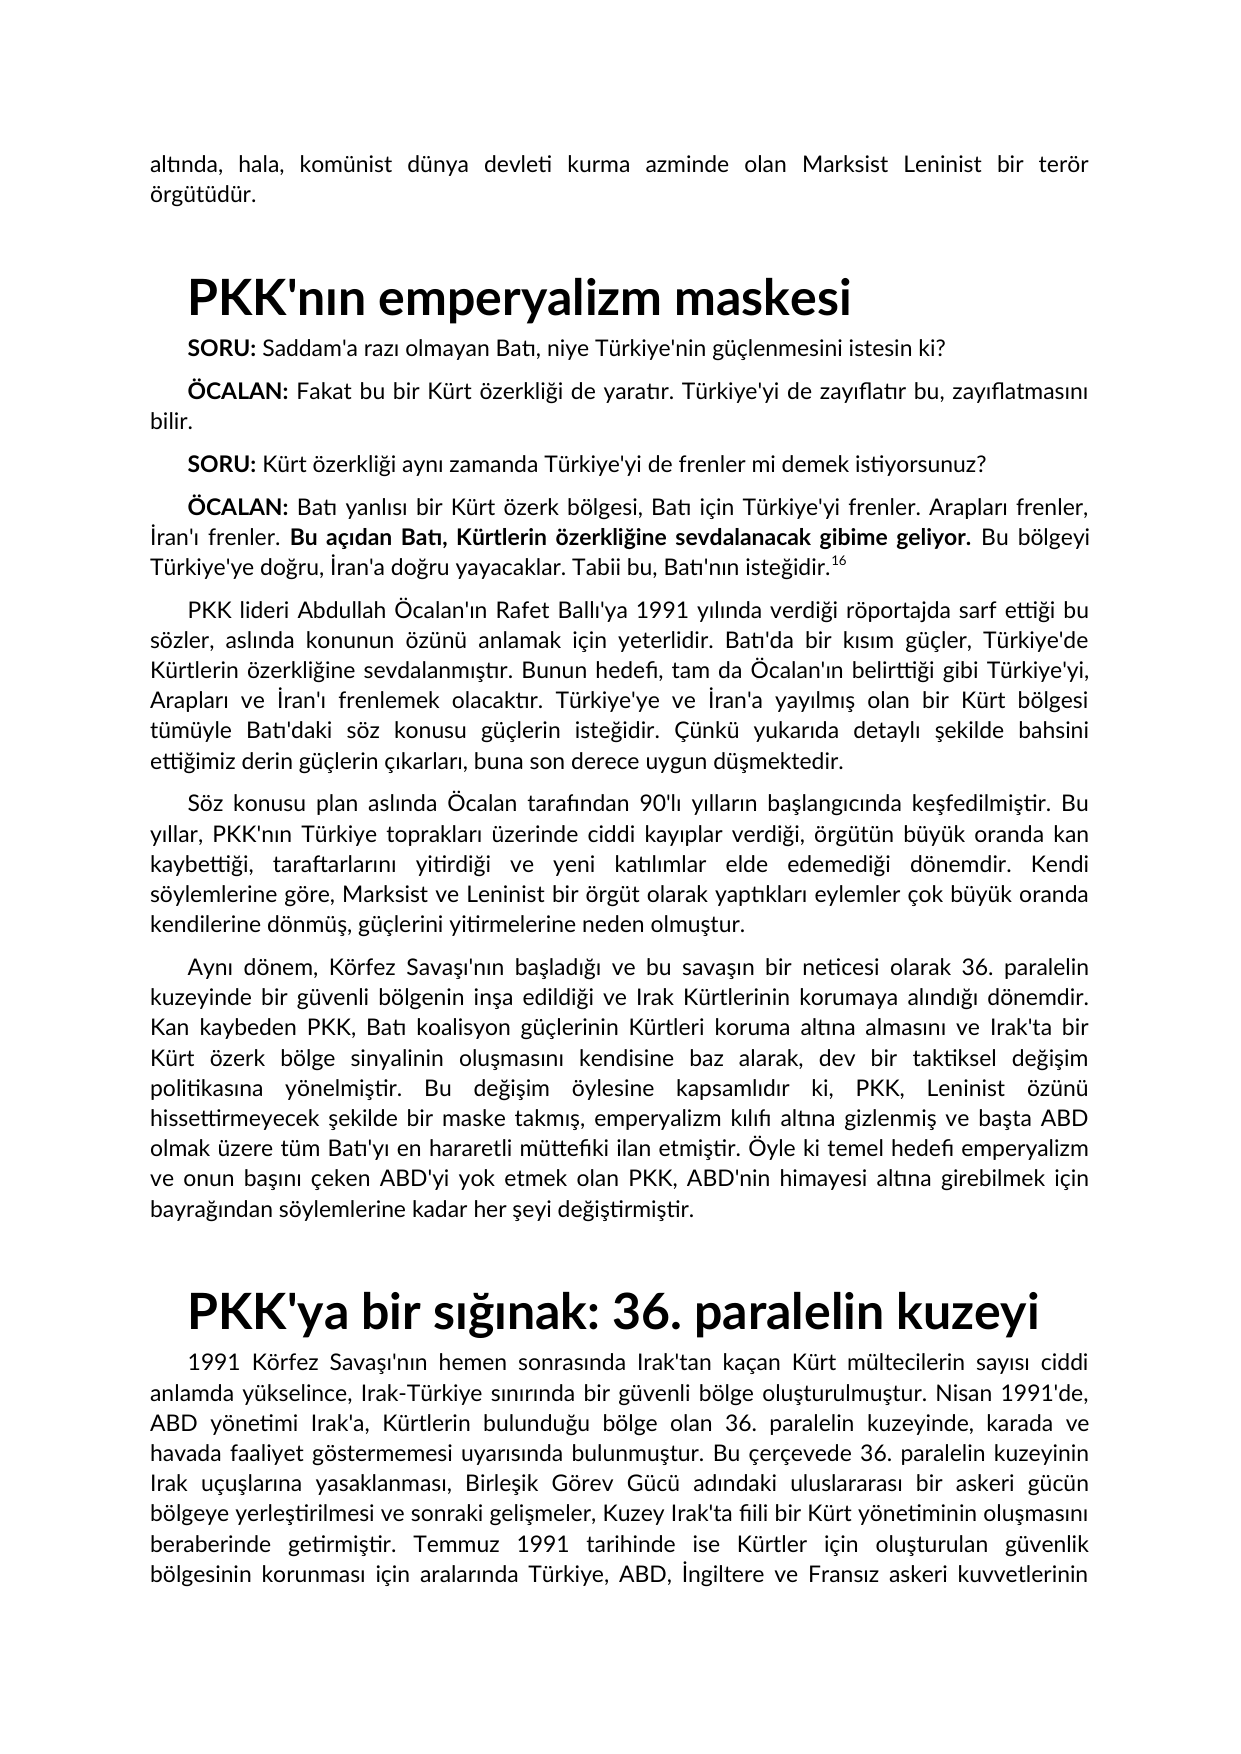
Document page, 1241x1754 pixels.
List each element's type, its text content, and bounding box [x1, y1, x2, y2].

text Söz konusu plan aslında Öcalan tarafından 90'lı yılların başlangıcında keşfedilmiştir. Bu yıllar, PKK'nın Türkiye toprakları üzerinde ciddi kayıplar verdiği, örgütün büyük oranda kan kaybettiği, taraftarlarını yitirdiği ve yeni katılımlar elde edemediği dönemdir. Kendi söylemlerine göre, Marksist ve Leninist bir örgüt olarak yaptıkları eylemler çok büyük oranda kendilerine dönmüş, güçlerini yitirmelerine neden olmuştur. [150, 789, 1090, 937]
subtitle PKK'nın emperyalizm maskesi [187, 266, 1090, 326]
text Aynı dönem, Körfez Savaşı'nın başladığı ve bu savaşın bir neticesi olarak 36. paralelin kuzeyinde bir güvenli bölgenin inşa edildiği ve Irak Kürtlerinin korumaya alındığı dönemdir. Kan kaybeden PKK, Batı koalisyon güçlerinin Kürtleri koruma altına almasını ve Irak'ta bir Kürt özerk bölge sinyalinin oluşmasını kendisine baz alarak, dev bir taktiksel değişim politikasına yönelmiştir. Bu değişim öylesine kapsamlıdır ki, PKK, Leninist özünü hissettirmeyecek şekilde bir maske takmış, emperyalizm kılıfı altına gizlenmiş ve başta ABD olmak üzere tüm Batı'yı en hararetli müttefiki ilan etmiştir. Öyle ki temel hedefi emperyalizm ve onun başını çeken ABD'yi yok etmek olan PKK, ABD'nin himayesi altına girebilmek için bayrağından söylemlerine kadar her şeyi değiştirmiştir. [150, 953, 1090, 1222]
subtitle PKK'ya bir sığınak: 36. paralelin kuzeyi [187, 1280, 1090, 1340]
text PKK lideri Abdullah Öcalan'ın Rafet Ballı'ya 1991 yılında verdiği röportajda sarf ettiği bu sözler, aslında konunun özünü anlamak için yeterlidir. Batı'da bir kısım güçler, Türkiye'de Kürtlerin özerkliğine sevdalanmıştır. Bunun hedefi, tam da Öcalan'ın belirttiği gibi Türkiye'yi, Arapları ve İran'ı frenlemek olacaktır. Türkiye'ye ve İran'a yayılmış olan bir Kürt bölgesi tümüyle Batı'daki söz konusu güçlerin isteğidir. Çünkü yukarıda detaylı şekilde bahsini ettiğimiz derin güçlerin çıkarları, buna son derece uygun düşmektedir. [150, 595, 1090, 774]
text SORU: Saddam'a razı olmayan Batı, niye Türkiye'nin güçlenmesini istesin ki? [150, 334, 1090, 361]
text 1991 Körfez Savaşı'nın hemen sonrasında Irak'tan kaçan Kürt mültecilerin sayısı ciddi anlamda yükselince, Irak-Türkiye sınırında bir güvenli bölge oluşturulmuştur. Nisan 1991'de, ABD yönetimi Irak'a, Kürtlerin bulunduğu bölge olan 36. paralelin kuzeyinde, karada ve havada faaliyet göstermemesi uyarısında bulunmuştur. Bu çerçevede 36. paralelin kuzeyinin Irak uçuşlarına yasaklanması, Birleşik Görev Gücü adındaki uluslararası bir askeri gücün bölgeye yerleştirilmesi ve sonraki gelişmeler, Kuzey Irak'ta fiili bir Kürt yönetiminin oluşmasını beraberinde getirmiştir. Temmuz 1991 tarihinde ise Kürtler için oluşturulan güvenlik bölgesinin korunması için aralarında Türkiye, ABD, İngiltere ve Fransız askeri kuvvetlerinin [150, 1348, 1090, 1587]
text ÖCALAN: Batı yanlısı bir Kürt özerk bölgesi, Batı için Türkiye'yi frenler. Arapları frenler, İran'ı frenler. Bu açıdan Batı, Kürtlerin özerkliğine sevdalanacak gibime geliyor. Bu bölgeyi Türkiye'ye doğru, İran'a doğru yayacaklar. Tabii bu, Batı'nın isteğidir.16 [150, 492, 1090, 580]
text ÖCALAN: Fakat bu bir Kürt özerkliği de yaratır. Türkiye'yi de zayıflatır bu, zayıflatmasını bilir. [150, 377, 1090, 434]
text altında, hala, komünist dünya devleti kurma azminde olan Marksist Leninist bir terör örgütüdür. [150, 150, 1090, 208]
text SORU: Kürt özerkliği aynı zamanda Türkiye'yi de frenler mi demek istiyorsunuz? [150, 449, 1090, 477]
